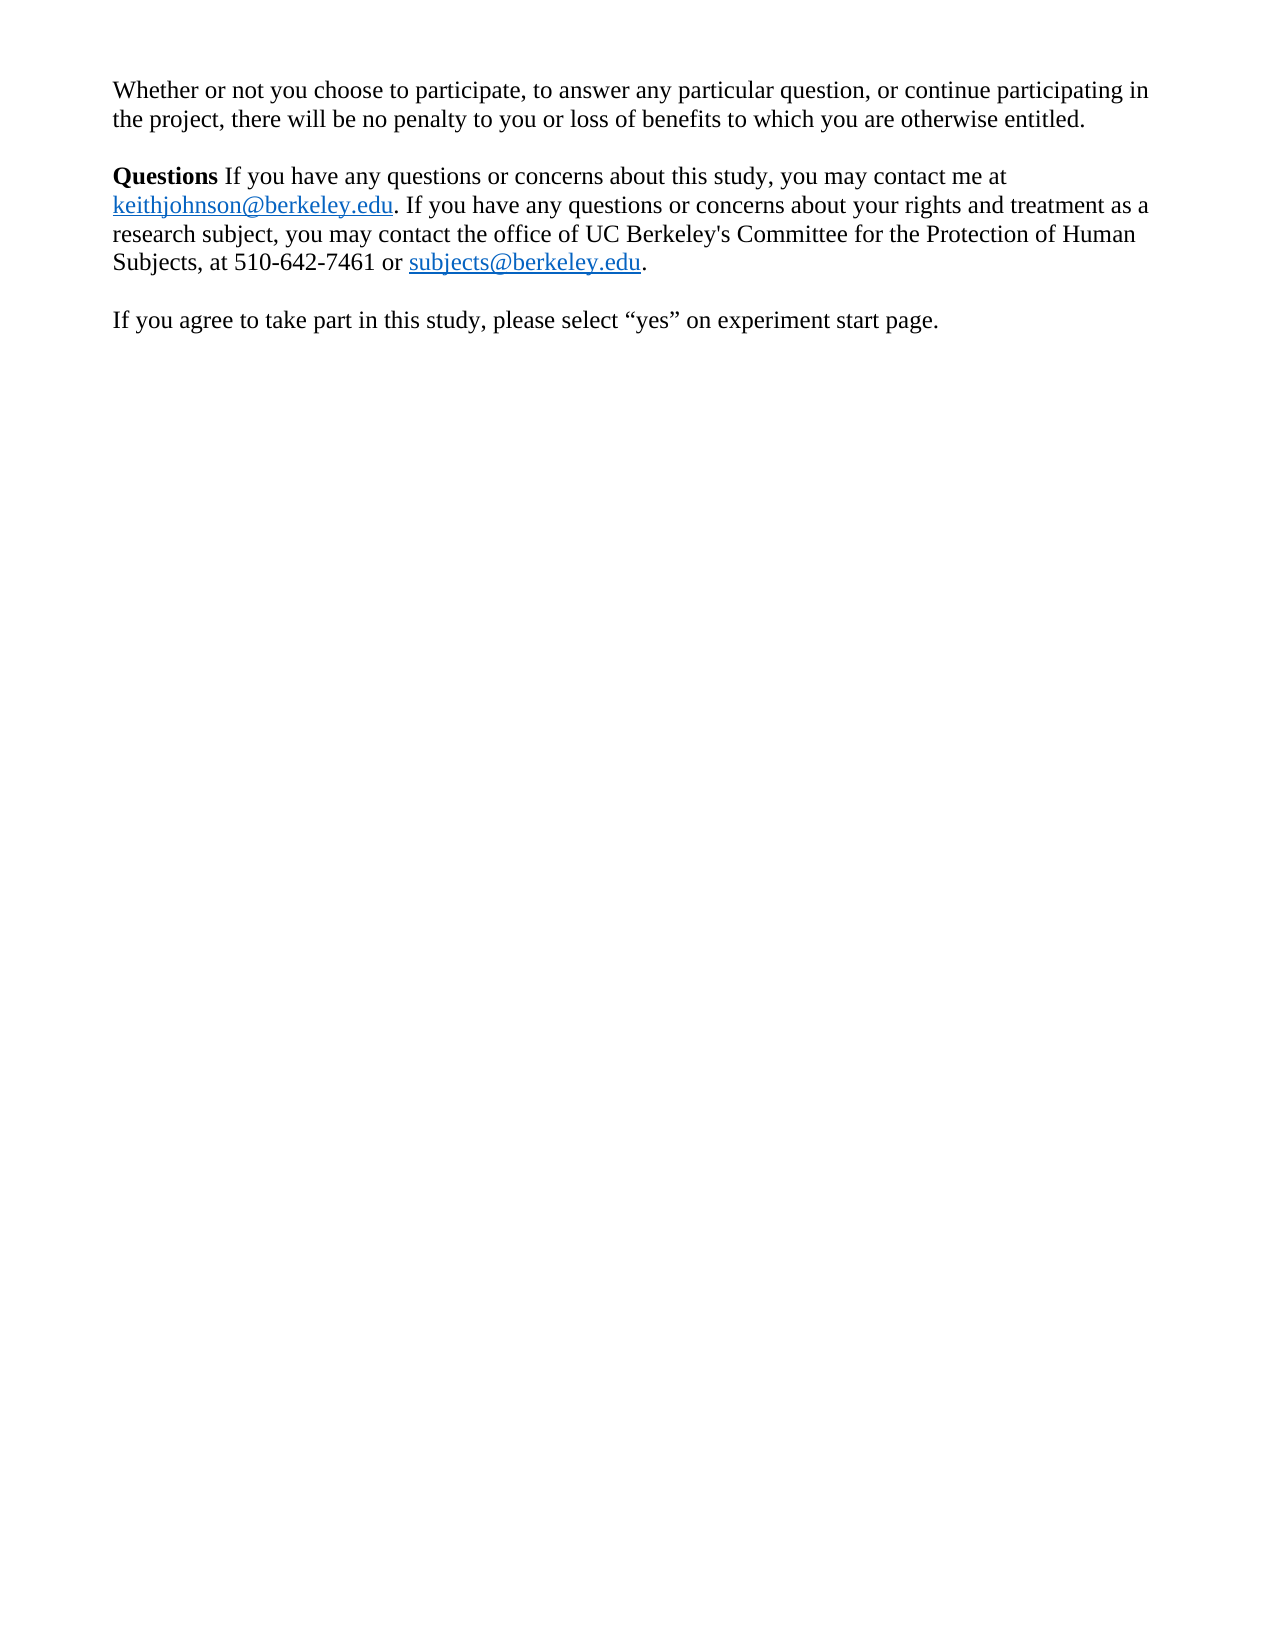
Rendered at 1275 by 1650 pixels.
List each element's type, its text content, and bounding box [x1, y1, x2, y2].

text Whether or not you choose to participate, to answer any particular question, or continue participating in the project, there will be no penalty to you or loss of benefits to which you are otherwise entitled. [112, 75, 1162, 132]
text Questions If you have any questions or concerns about this study, you may contact me at keithjohnson@berkeley.edu. If you have any questions or concerns about your rights and treatment as a research subject, you may contact the office of UC Berkeley's Committee for the Protection of Human Subjects, at 510-642-7461 or subjects@berkeley.edu. [112, 161, 1162, 276]
text If you agree to take part in this study, please select “yes” on experiment start page. [112, 305, 1162, 334]
